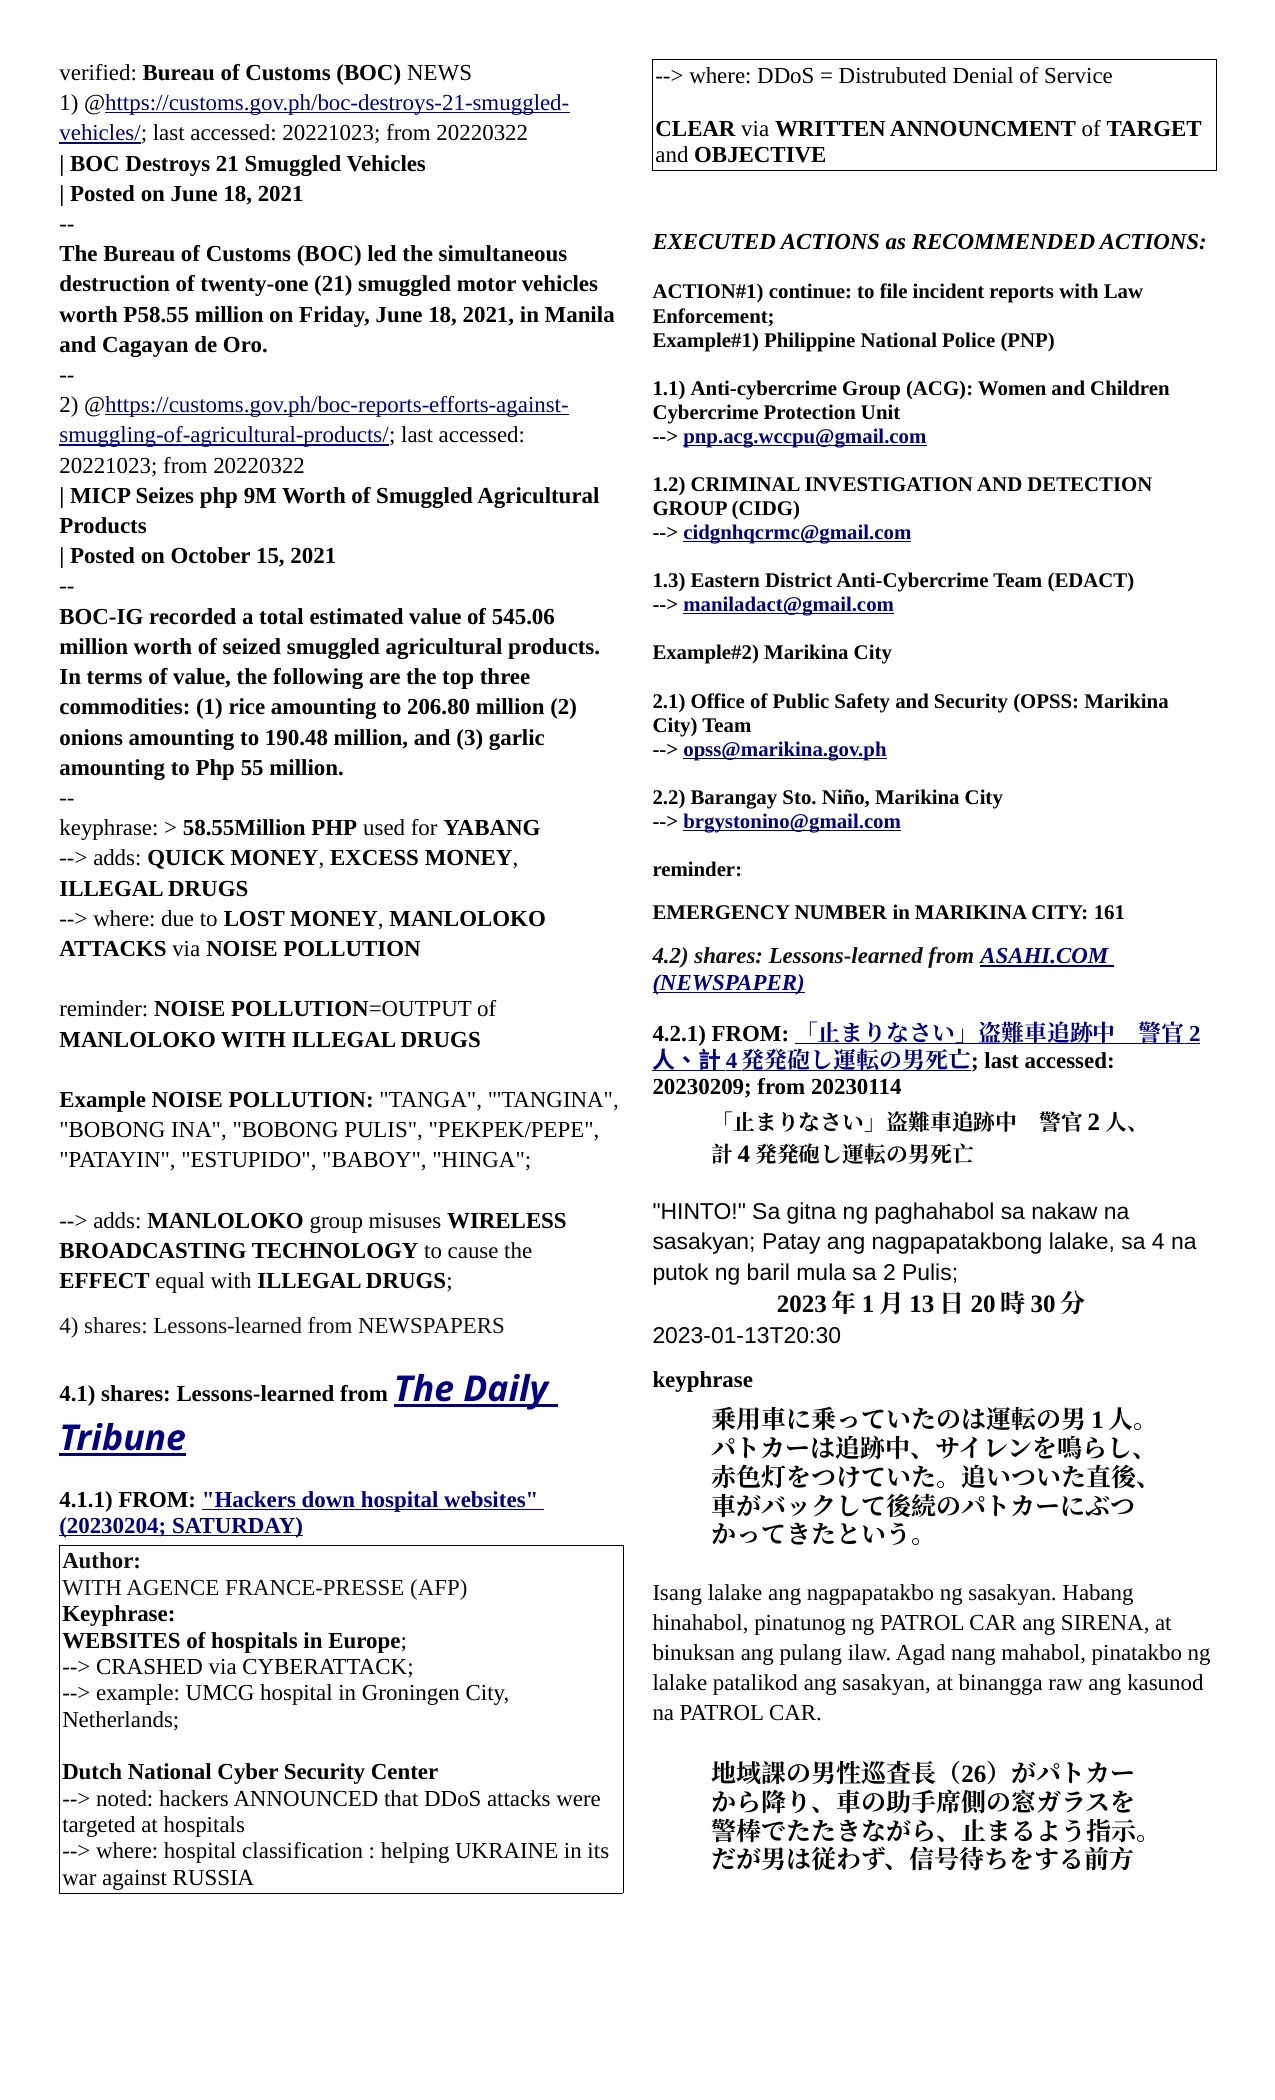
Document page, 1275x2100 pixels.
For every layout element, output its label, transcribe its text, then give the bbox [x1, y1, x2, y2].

subtitle 4.2) shares: Lessons-learned from ASAHI.COM (NEWSPAPER) [652, 943, 1216, 995]
text 2023年1月13日 20時30分 [652, 1289, 1216, 1317]
text Isang lalake ang nagpapatakbo ng sasakyan. Habang hinahabol, pinatunog ng PATROL CAR ang SIRENA, at binuksan ang pulang ilaw. Agad nang mahabol, pinatakbo ng lalake patalikod ang sasakyan, at binangga raw ang kasunod na PATROL CAR. [652, 1578, 1216, 1726]
subtitle 4.2.1) FROM: 「止まりなさい」盗難車追跡中 警官2人、計4発発砲し運転の男死亡; last accessed: 20230209; from 20230114 [652, 1020, 1216, 1099]
subtitle 4.1.1) FROM: "Hackers down hospital websites" (20230204; SATURDAY) [59, 1486, 623, 1538]
text 地域課の男性巡査長（26）がパトカーから降り、車の助手席側の窓ガラスを警棒でたたきながら、止まるよう指示。だが男は従わず、信号待ちをする前方のトラックとの間で前進とバックを繰り返したという。 [711, 1759, 1157, 1874]
text 2023-01-13T20:30 [652, 1322, 1216, 1348]
text "HINTO!" Sa gitna ng paghahabol sa nakaw na sasakyan; Patay ang nagpapatakbong lalake, sa 4 na putok ng baril mula sa 2 Pulis; [652, 1198, 1216, 1285]
text 乗用車に乗っていたのは運転の男1人。パトカーは追跡中、サイレンを鳴らし、赤色灯をつけていた。追いついた直後、車がバックして後続のパトカーにぶつかってきたという。 [711, 1405, 1157, 1549]
table_header EXECUTED ACTIONS as RECOMMENDED ACTIONS: ACTION#1) continue: to file incident reports with Law Enforcement; Example#1) Philippine National Police (PNP) 1.1) Anti-cybercrime Group (ACG): Women and Children Cybercrime Protection Unit --> pnp.acg.wccpu@gmail.com 1.2) CRIMINAL INVESTIGATION AND DETECTION GROUP (CIDG) --> cidgnhqcrmc@gmail.com 1.3) Eastern District Anti-Cybercrime Team (EDACT) --> maniladact@gmail.com Example#2) Marikina City 2.1) Office of Public Safety and Security (OPSS: Marikina City) Team --> opss@marikina.gov.ph 2.2) Barangay Sto. Niño, Marikina City --> brgystonino@gmail.com reminder: EMERGENCY NUMBER in MARIKINA CITY: 161 [652, 216, 1216, 930]
text 「止まりなさい」盗難車追跡中 警官2人、計4発発砲し運転の男死亡 [711, 1106, 1157, 1168]
text verified: Bureau of Customs (BOC) NEWS 1) @https://customs.gov.ph/boc-destroys-21-smuggled-vehicles/; last accessed: 20221023; from 20220322 | BOC Destroys 21 Smuggled Vehicles | Posted on June 18, 2021 -- The Bureau of Customs (BOC) led the simultaneous destruction of twenty-one (21) smuggled motor vehicles worth P58.55 million on Friday, June 18, 2021, in Manila and Cagayan de Oro. -- 2) @https://customs.gov.ph/boc-reports-efforts-against-smuggling-of-agricultural-products/; last accessed: 20221023; from 20220322 | MICP Seizes php 9M Worth of Smuggled Agricultural Products | Posted on October 15, 2021 -- BOC-IG recorded a total estimated value of 545.06 million worth of seized smuggled agricultural products. In terms of value, the following are the top three commodities: (1) rice amounting to 206.80 million (2) onions amounting to 190.48 million, and (3) garlic amounting to Php 55 million. -- keyphrase: > 58.55Million PHP used for YABANG --> adds: QUICK MONEY, EXCESS MONEY, ILLEGAL DRUGS --> where: due to LOST MONEY, MANLOLOKO ATTACKS via NOISE POLLUTION reminder: NOISE POLLUTION=OUTPUT of MANLOLOKO WITH ILLEGAL DRUGS Example NOISE POLLUTION: "TANGA", "'TANGINA", "BOBONG INA", "BOBONG PULIS", "PEKPEK/PEPE", "PATAYIN", "ESTUPIDO", "BABOY", "HINGA"; --> adds: MANLOLOKO group misuses WIRELESS BROADCASTING TECHNOLOGY to cause the EFFECT equal with ILLEGAL DRUGS; [59, 59, 623, 1294]
subtitle 4) shares: Lessons-learned from NEWSPAPERS [59, 1312, 623, 1338]
table_header Author: WITH AGENCE FRANCE-PRESSE (AFP) Keyphrase: WEBSITES of hospitals in Europe; --> CRASHED via CYBERATTACK; --> example: UMCG hospital in Groningen City, Netherlands; Dutch National Cyber Security Center --> noted: hackers ANNOUNCED that DDoS attacks were targeted at hospitals --> where: hospital classification : helping UKRAINE in its war against RUSSIA [60, 1546, 623, 1893]
subtitle keyphrase [652, 1366, 1216, 1393]
table_header --> where: DDoS = Distrubuted Denial of Service CLEAR via WRITTEN ANNOUNCMENT of TARGET and OBJECTIVE [653, 60, 1216, 170]
subtitle 4.1) shares: Lessons-learned from The Daily Tribune [59, 1363, 623, 1461]
